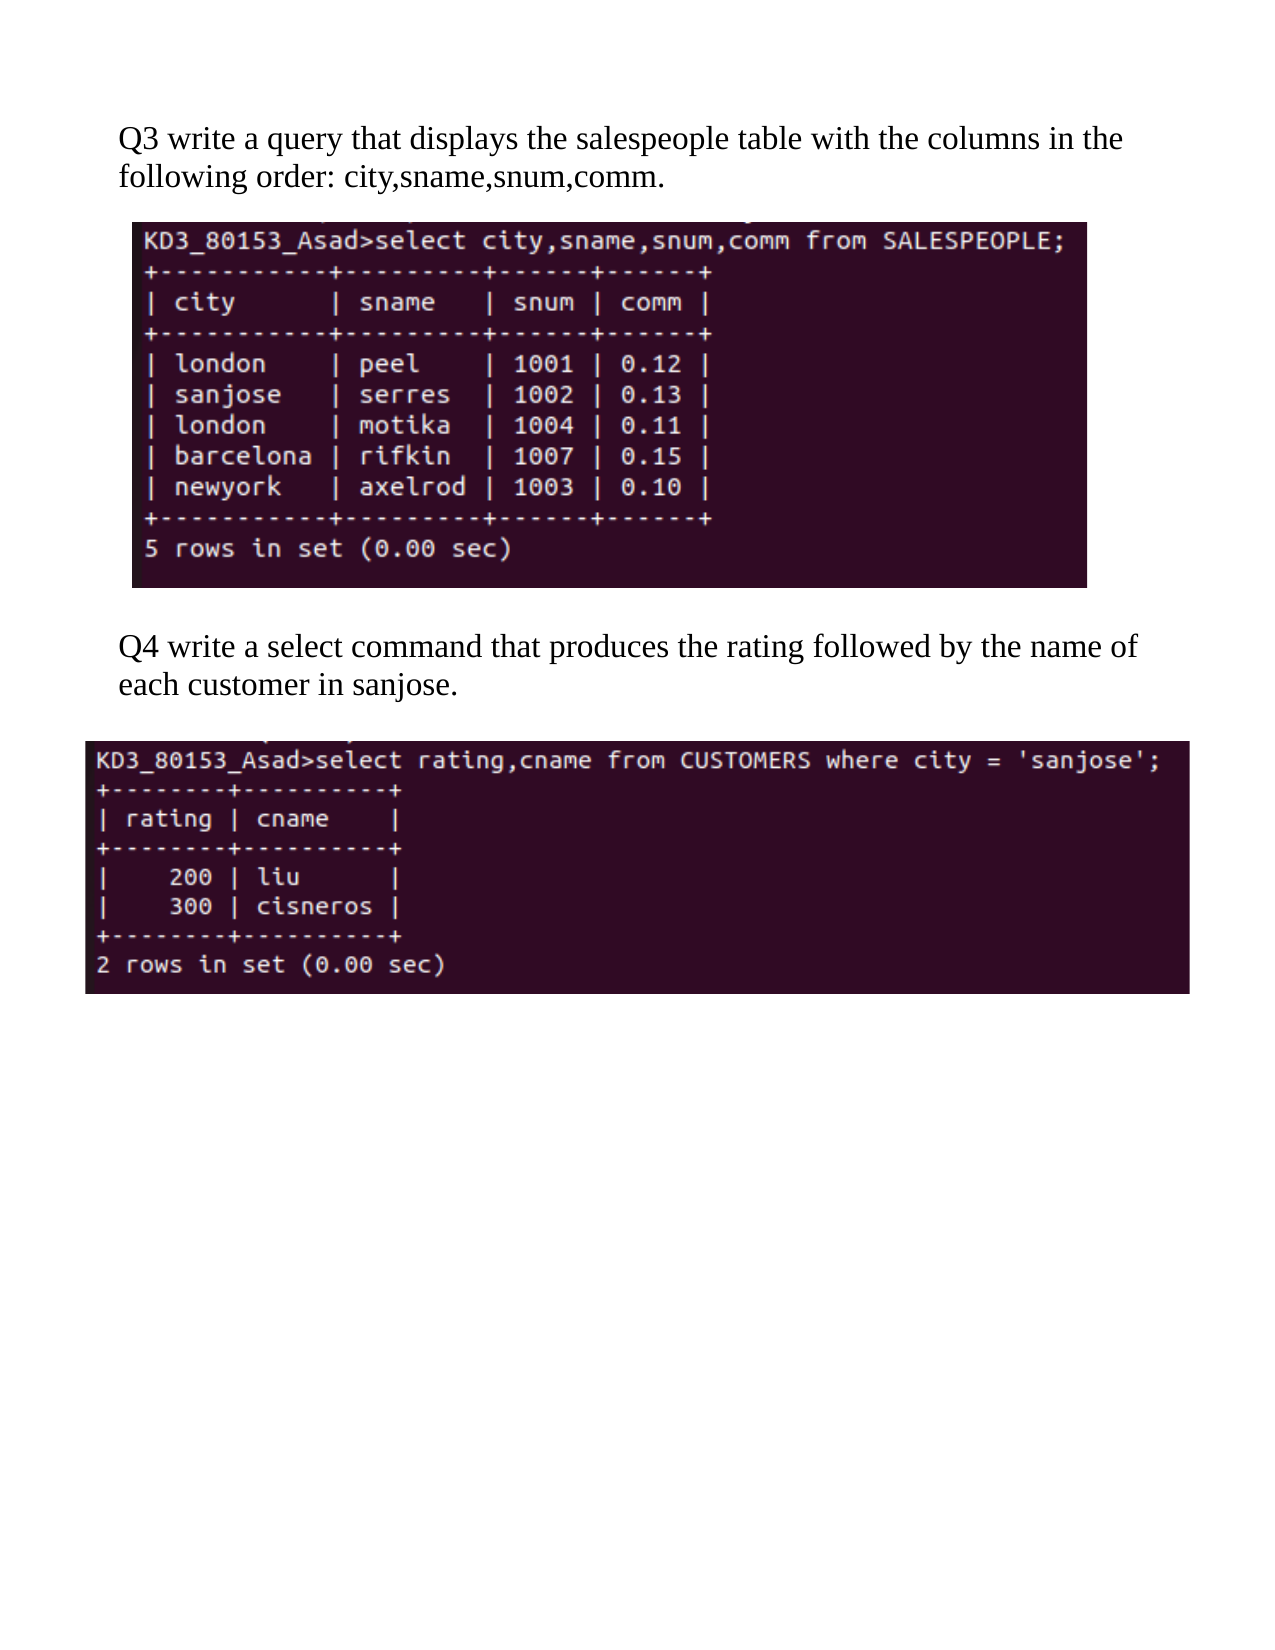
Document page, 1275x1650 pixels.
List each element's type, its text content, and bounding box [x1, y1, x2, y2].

picture [85, 741, 1190, 994]
picture [132, 222, 1088, 588]
text Q3 write a query that displays the salespeople table with the columns in the following order: city,sname,snum,comm. [118, 118, 1157, 195]
text Q4 write a select command that produces the rating followed by the name of each customer in sanjose. [118, 626, 1157, 703]
